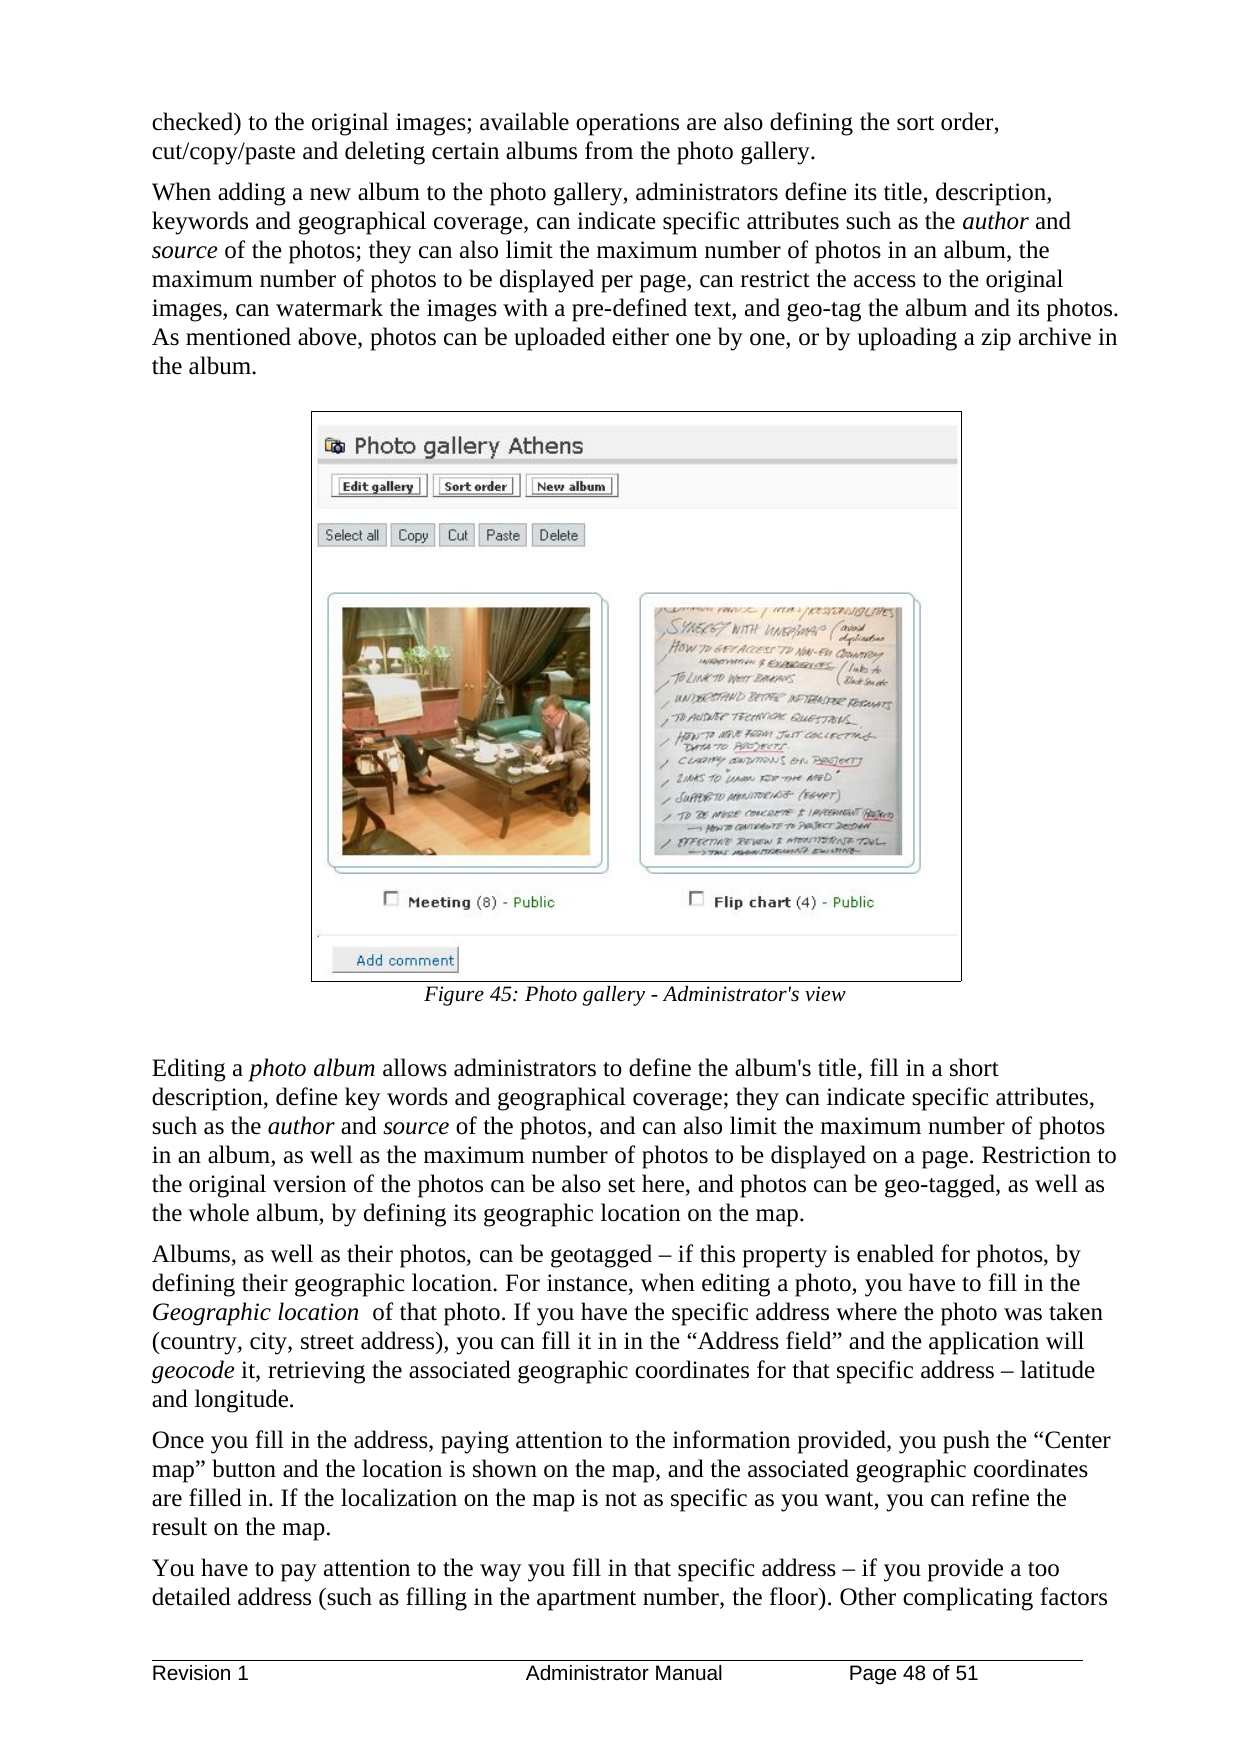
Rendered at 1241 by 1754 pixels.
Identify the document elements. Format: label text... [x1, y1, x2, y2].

text Figure 45: Photo gallery - Administrator's view [231, 404, 1041, 1006]
text checked) to the original images; available operations are also defining the sort order, cut/copy/paste and deleting certain albums from the photo gallery. [152, 107, 1120, 165]
text Editing a photo album allows administrators to define the album's title, fill in a short description, define key words and geographical coverage; they can indicate specific attributes, such as the author and source of the photos, and can also limit the maximum number of photos in an album, as well as the maximum number of photos to be displayed on a page. Restriction to the original version of the photos can be also set here, and photos can be geo-tagged, as well as the whole album, by defining its geographic location on the map. [152, 1053, 1120, 1227]
text Once you fill in the address, paying attention to the information provided, you push the “Center map” button and the location is shown on the map, and the associated geographic coordinates are filled in. If the localization on the map is not as specific as you want, you can refine the result on the map. [152, 1425, 1120, 1541]
picture [314, 413, 958, 978]
text When adding a new album to the photo gallery, administrators define its title, description, keywords and geographical coverage, can indicate specific attributes such as the author and source of the photos; they can also limit the maximum number of photos in an album, the maximum number of photos to be displayed per page, can restrict the access to the original images, can watermark the images with a pre-defined text, and geo-tag the album and its photos. As mentioned above, photos can be uploaded either one by one, or by uploading a zip archive in the album. [152, 177, 1120, 380]
text Albums, as well as their photos, can be geotagged – if this property is enabled for photos, by defining their geographic location. For instance, when editing a photo, you have to fill in the Geographic location of that photo. If you have the specific address where the photo was taken (country, city, street address), you can fill it in in the “Address field” and the application will geocode it, retrieving the associated geographic coordinates for that specific address – latitude and longitude. [152, 1239, 1120, 1413]
text You have to pay attention to the way you fill in that specific address – if you provide a too detailed address (such as filling in the apartment number, the floor). Other complicating factors [152, 1553, 1120, 1611]
